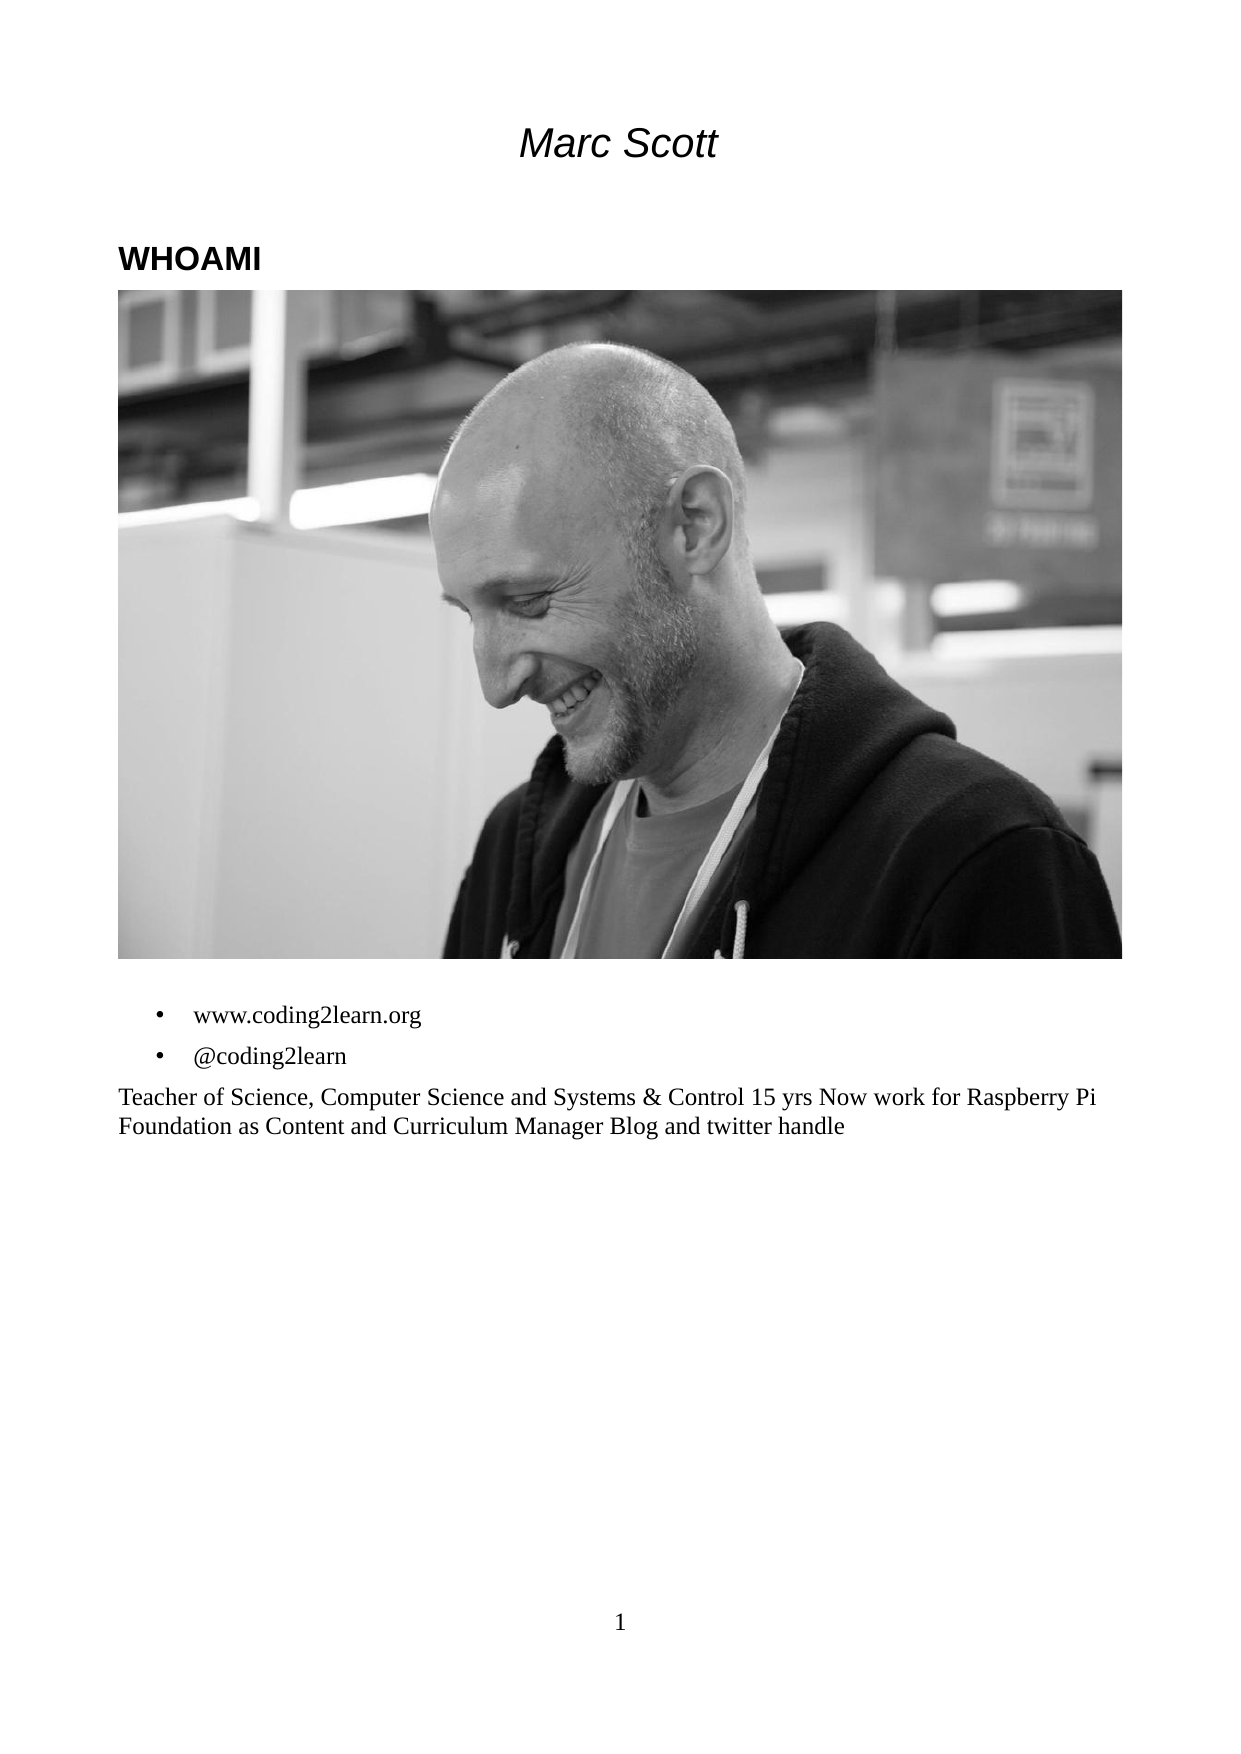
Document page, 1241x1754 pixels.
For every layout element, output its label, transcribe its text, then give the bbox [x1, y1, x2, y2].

subtitle Marc Scott [118, 118, 1122, 166]
list www.coding2learn.org [156, 1000, 1122, 1029]
subtitle WHOAMI [118, 239, 1122, 278]
text Teacher of Science, Computer Science and Systems & Control 15 yrs Now work for Raspberry Pi Foundation as Content and Curriculum Manager Blog and twitter handle [118, 1082, 1122, 1140]
list @coding2learn [156, 1041, 1122, 1070]
